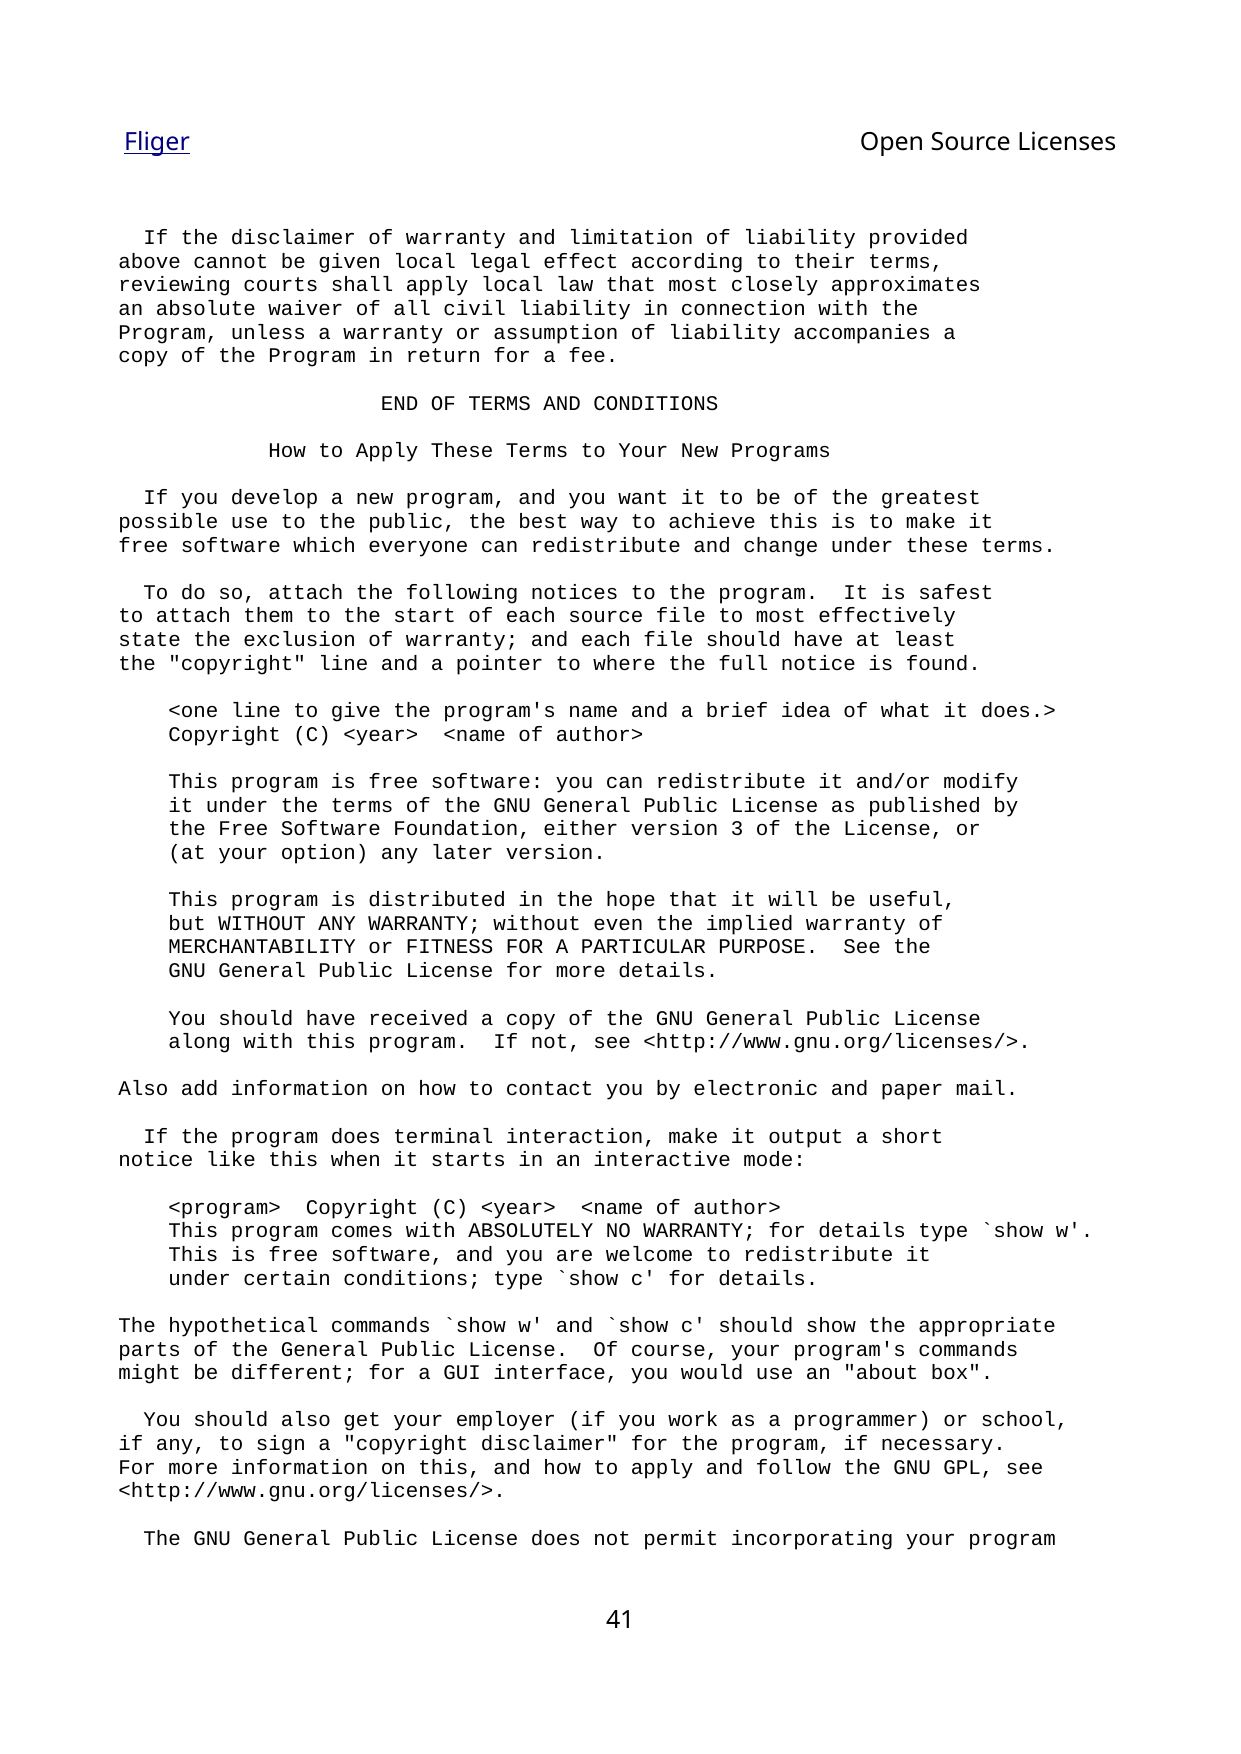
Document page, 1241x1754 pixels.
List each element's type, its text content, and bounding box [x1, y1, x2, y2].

text reviewing courts shall apply local law that most closely approximates [118, 274, 1122, 298]
text copy of the Program in return for a fee. [118, 345, 1122, 369]
text along with this program. If not, see <http://www.gnu.org/licenses/>. [118, 1031, 1122, 1055]
text If the disclaimer of warranty and limitation of liability provided [118, 227, 1122, 251]
text it under the terms of the GNU General Public License as published by [118, 795, 1122, 818]
text If you develop a new program, and you want it to be of the greatest [118, 487, 1122, 511]
text The hypothetical commands `show w' and `show c' should show the appropriate [118, 1315, 1122, 1338]
text END OF TERMS AND CONDITIONS [118, 393, 1122, 416]
text if any, to sign a "copyright disclaimer" for the program, if necessary. [118, 1433, 1122, 1457]
text under certain conditions; type `show c' for details. [118, 1268, 1122, 1291]
text parts of the General Public License. Of course, your program's commands [118, 1338, 1122, 1362]
text the "copyright" line and a pointer to where the full notice is found. [118, 653, 1122, 676]
text might be different; for a GUI interface, you would use an "about box". [118, 1362, 1122, 1386]
text an absolute waiver of all civil liability in connection with the [118, 298, 1122, 322]
text free software which everyone can redistribute and change under these terms. [118, 534, 1122, 558]
text state the exclusion of warranty; and each file should have at least [118, 629, 1122, 653]
text GNU General Public License for more details. [118, 960, 1122, 984]
text possible use to the public, the best way to achieve this is to make it [118, 511, 1122, 534]
text but WITHOUT ANY WARRANTY; without even the implied warranty of [118, 913, 1122, 937]
text This is free software, and you are welcome to redistribute it [118, 1244, 1122, 1268]
text The GNU General Public License does not permit incorporating your program [118, 1528, 1122, 1551]
text <http://www.gnu.org/licenses/>. [118, 1480, 1122, 1504]
text Program, unless a warranty or assumption of liability accompanies a [118, 322, 1122, 345]
text How to Apply These Terms to Your New Programs [118, 440, 1122, 464]
text This program comes with ABSOLUTELY NO WARRANTY; for details type `show w'. [118, 1220, 1122, 1244]
text You should have received a copy of the GNU General Public License [118, 1007, 1122, 1031]
text You should also get your employer (if you work as a programmer) or school, [118, 1409, 1122, 1433]
text to attach them to the start of each source file to most effectively [118, 606, 1122, 629]
text MERCHANTABILITY or FITNESS FOR A PARTICULAR PURPOSE. See the [118, 937, 1122, 960]
text Copyright (C) <year> <name of author> [118, 724, 1122, 747]
text Also add information on how to contact you by electronic and paper mail. [118, 1078, 1122, 1102]
text <program> Copyright (C) <year> <name of author> [118, 1197, 1122, 1220]
text the Free Software Foundation, either version 3 of the License, or [118, 818, 1122, 842]
text notice like this when it starts in an interactive mode: [118, 1149, 1122, 1173]
text <one line to give the program's name and a brief idea of what it does.> [118, 700, 1122, 724]
text This program is distributed in the hope that it will be useful, [118, 889, 1122, 913]
text To do so, attach the following notices to the program. It is safest [118, 582, 1122, 606]
text (at your option) any later version. [118, 842, 1122, 866]
text above cannot be given local legal effect according to their terms, [118, 251, 1122, 274]
text If the program does terminal interaction, make it output a short [118, 1126, 1122, 1149]
text For more information on this, and how to apply and follow the GNU GPL, see [118, 1457, 1122, 1480]
text This program is free software: you can redistribute it and/or modify [118, 771, 1122, 795]
